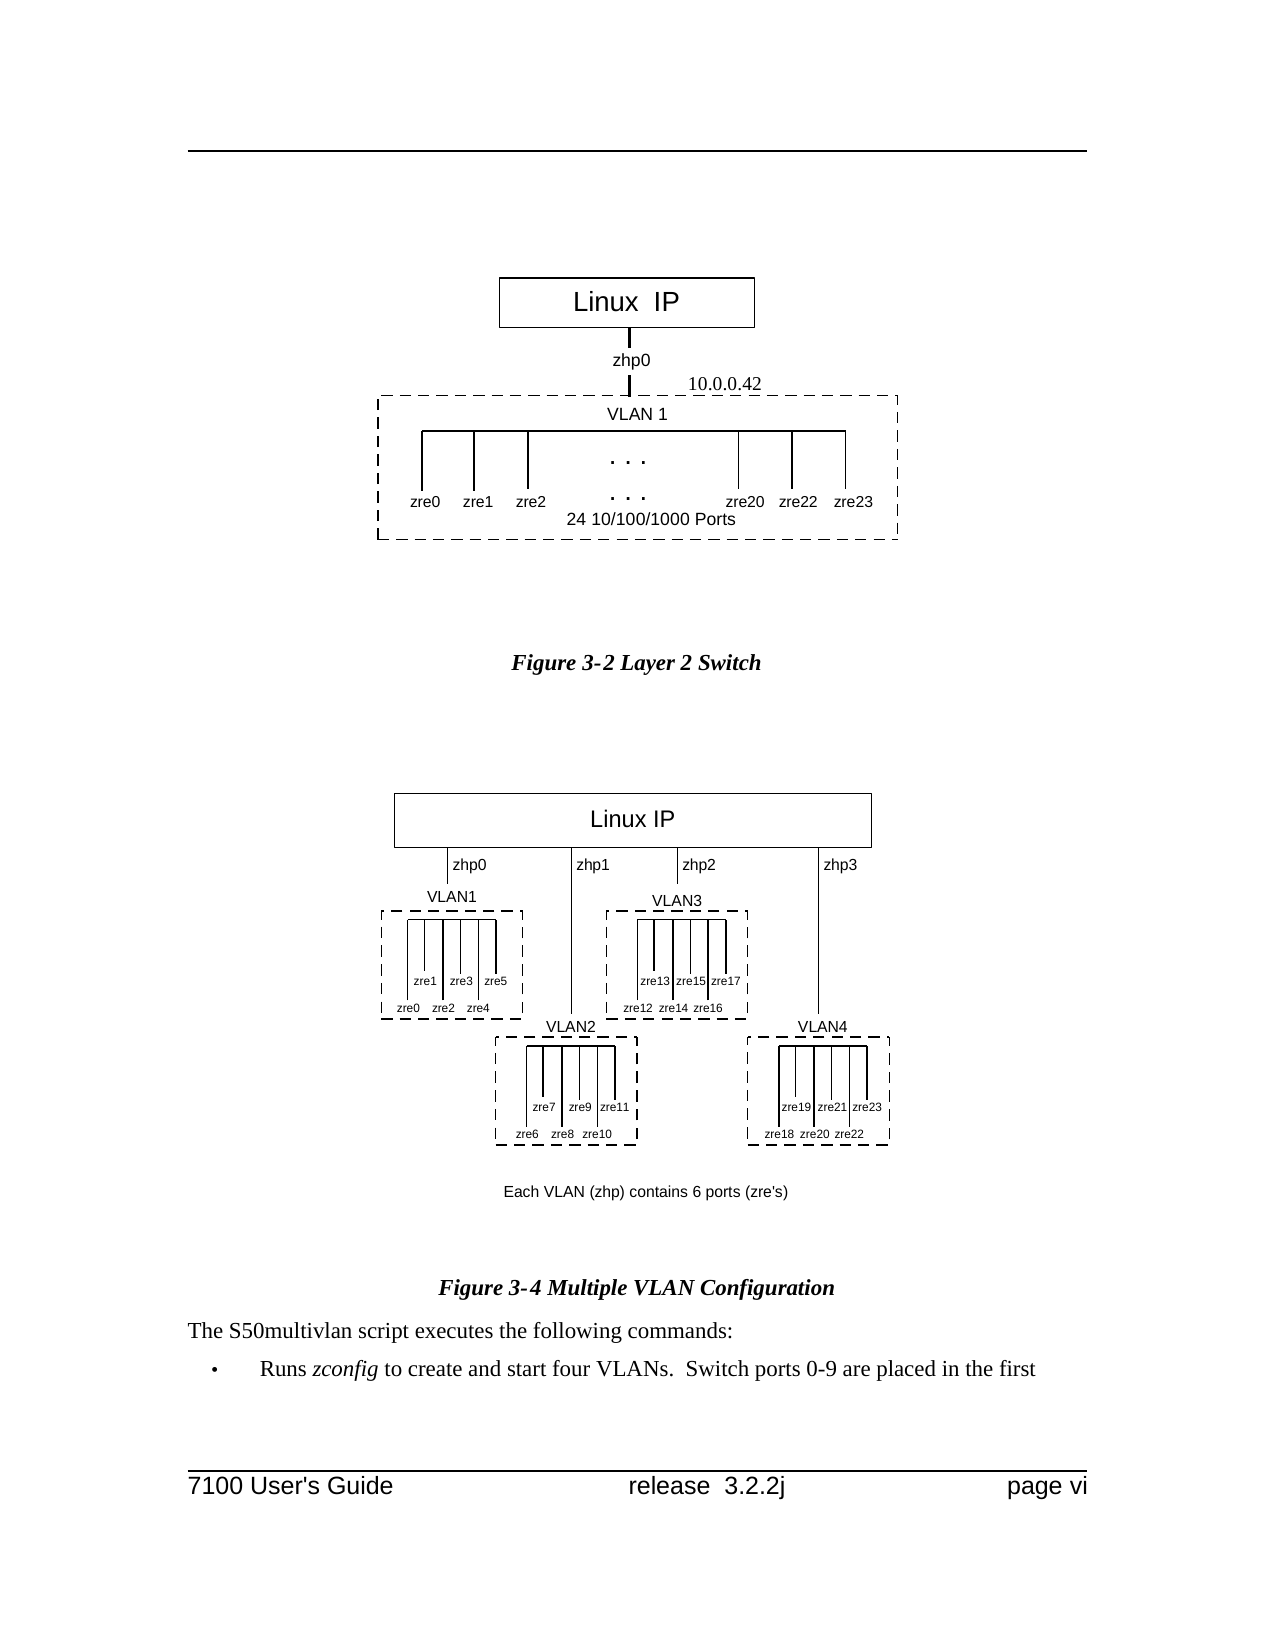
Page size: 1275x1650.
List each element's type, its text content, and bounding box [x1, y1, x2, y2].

text The S50multivlan script executes the following commands: [187, 1318, 1087, 1344]
list Runs zconfig to create and start four VLANs. Switch ports 0-9 are placed in the first [211, 1356, 1087, 1381]
text Figure 3‑2 Layer 2 Switch [187, 650, 1087, 676]
text Figure 3‑4 Multiple VLAN Configuration [187, 1274, 1087, 1300]
